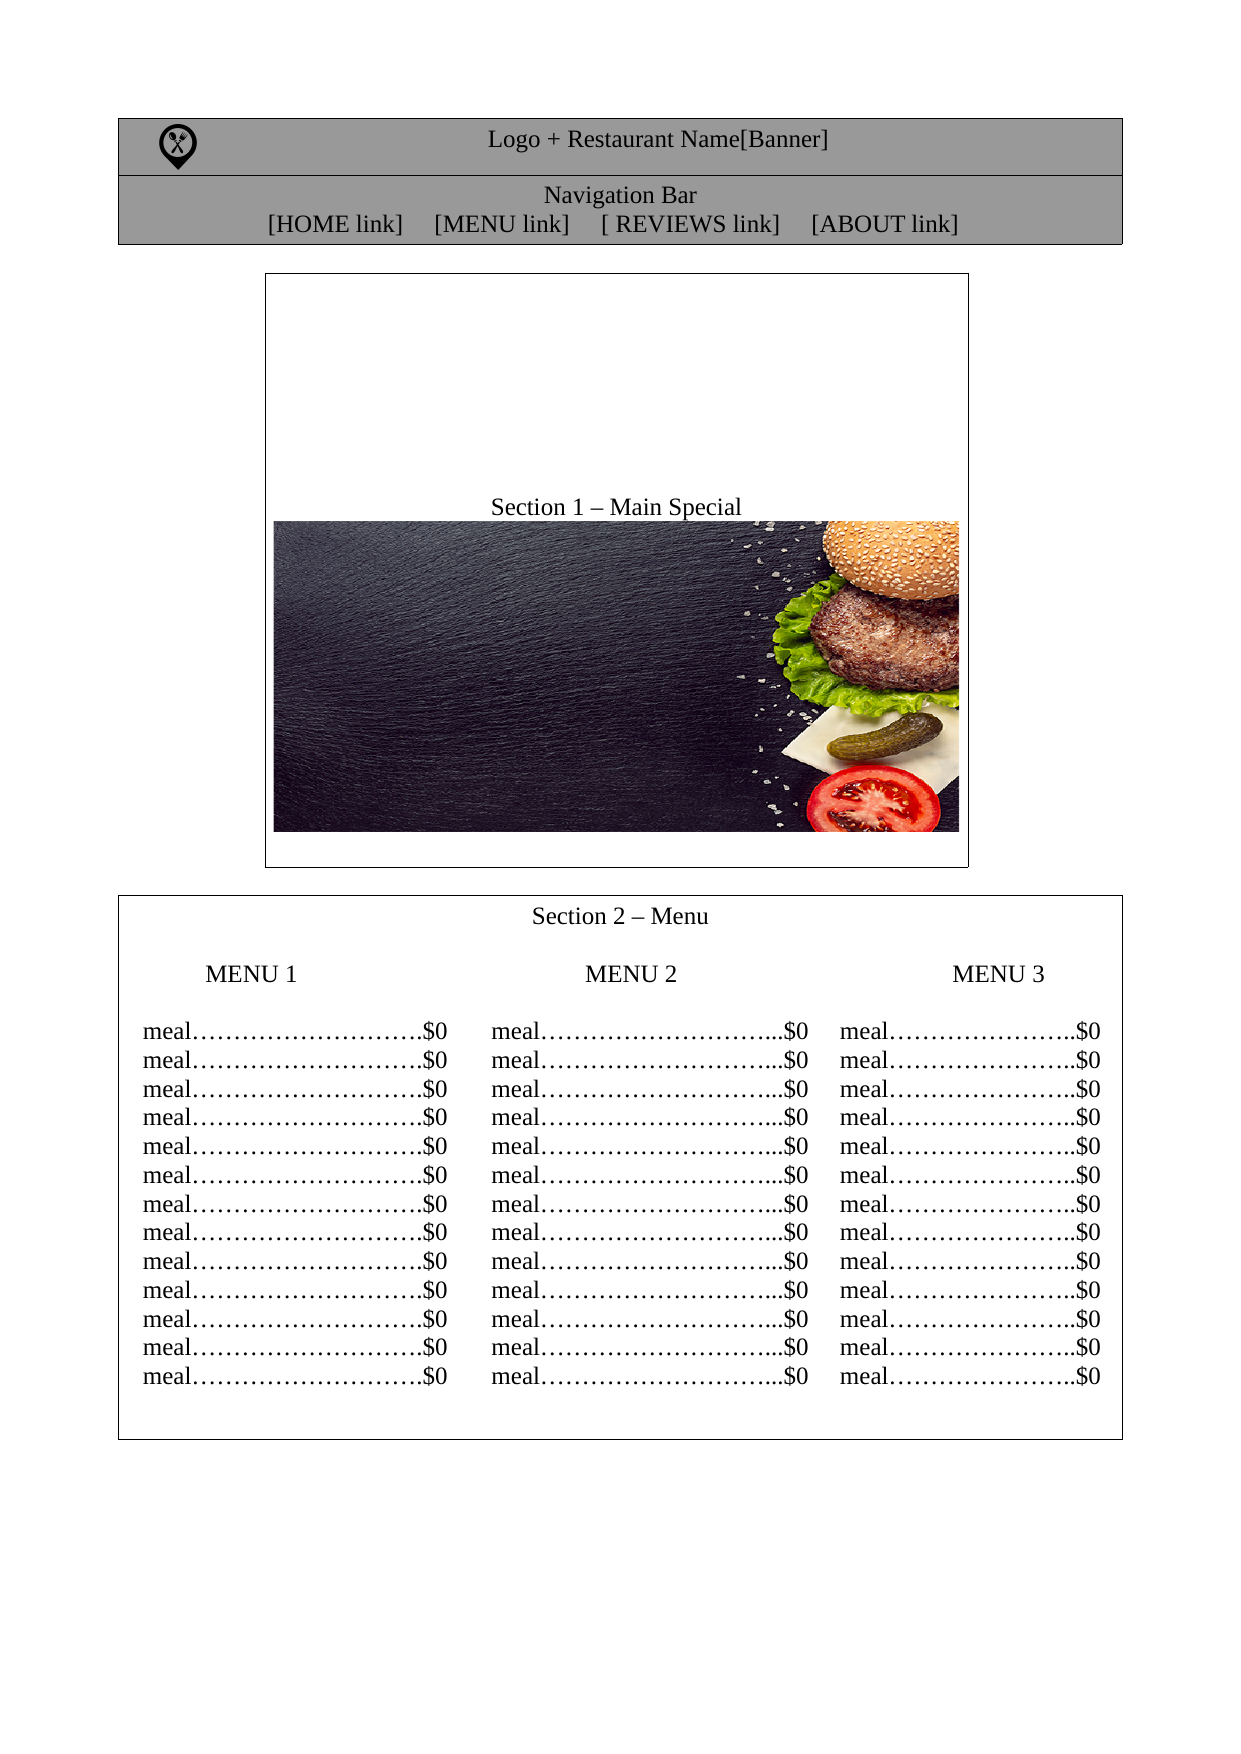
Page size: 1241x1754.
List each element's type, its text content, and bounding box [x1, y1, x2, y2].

table_header Section 1 – Main Special [266, 274, 968, 867]
table_cell Navigation Bar [HOME link] [MENU link] [ REVIEWS link] [ABOUT link] [119, 176, 1122, 244]
picture [273, 521, 960, 832]
table_header Logo + Restaurant Name[Banner] [119, 119, 1122, 175]
picture [155, 124, 200, 170]
table_header Section 2 – Menu MENU 1 MENU 2 MENU 3 meal……………………….$0 meal………………………...$0 meal…………………..$0 meal……………………….$0 meal………………………...$0 meal…………………..$0 meal……………………….$0 meal………………………...$0 meal…………………..$0 meal……………………….$0 meal………………………...$0 meal…………………..$0 meal……………………….$0 meal………………………...$0 meal…………………..$0 meal……………………….$0 meal………………………...$0 meal…………………..$0 meal……………………….$0 meal………………………...$0 meal…………………..$0 meal……………………….$0 meal………………………...$0 meal…………………..$0 meal……………………….$0 meal………………………...$0 meal…………………..$0 meal……………………….$0 meal………………………...$0 meal…………………..$0 meal……………………….$0 meal………………………...$0 meal…………………..$0 meal……………………….$0 meal………………………...$0 meal…………………..$0 meal……………………….$0 meal………………………...$0 meal…………………..$0 [119, 896, 1122, 1439]
